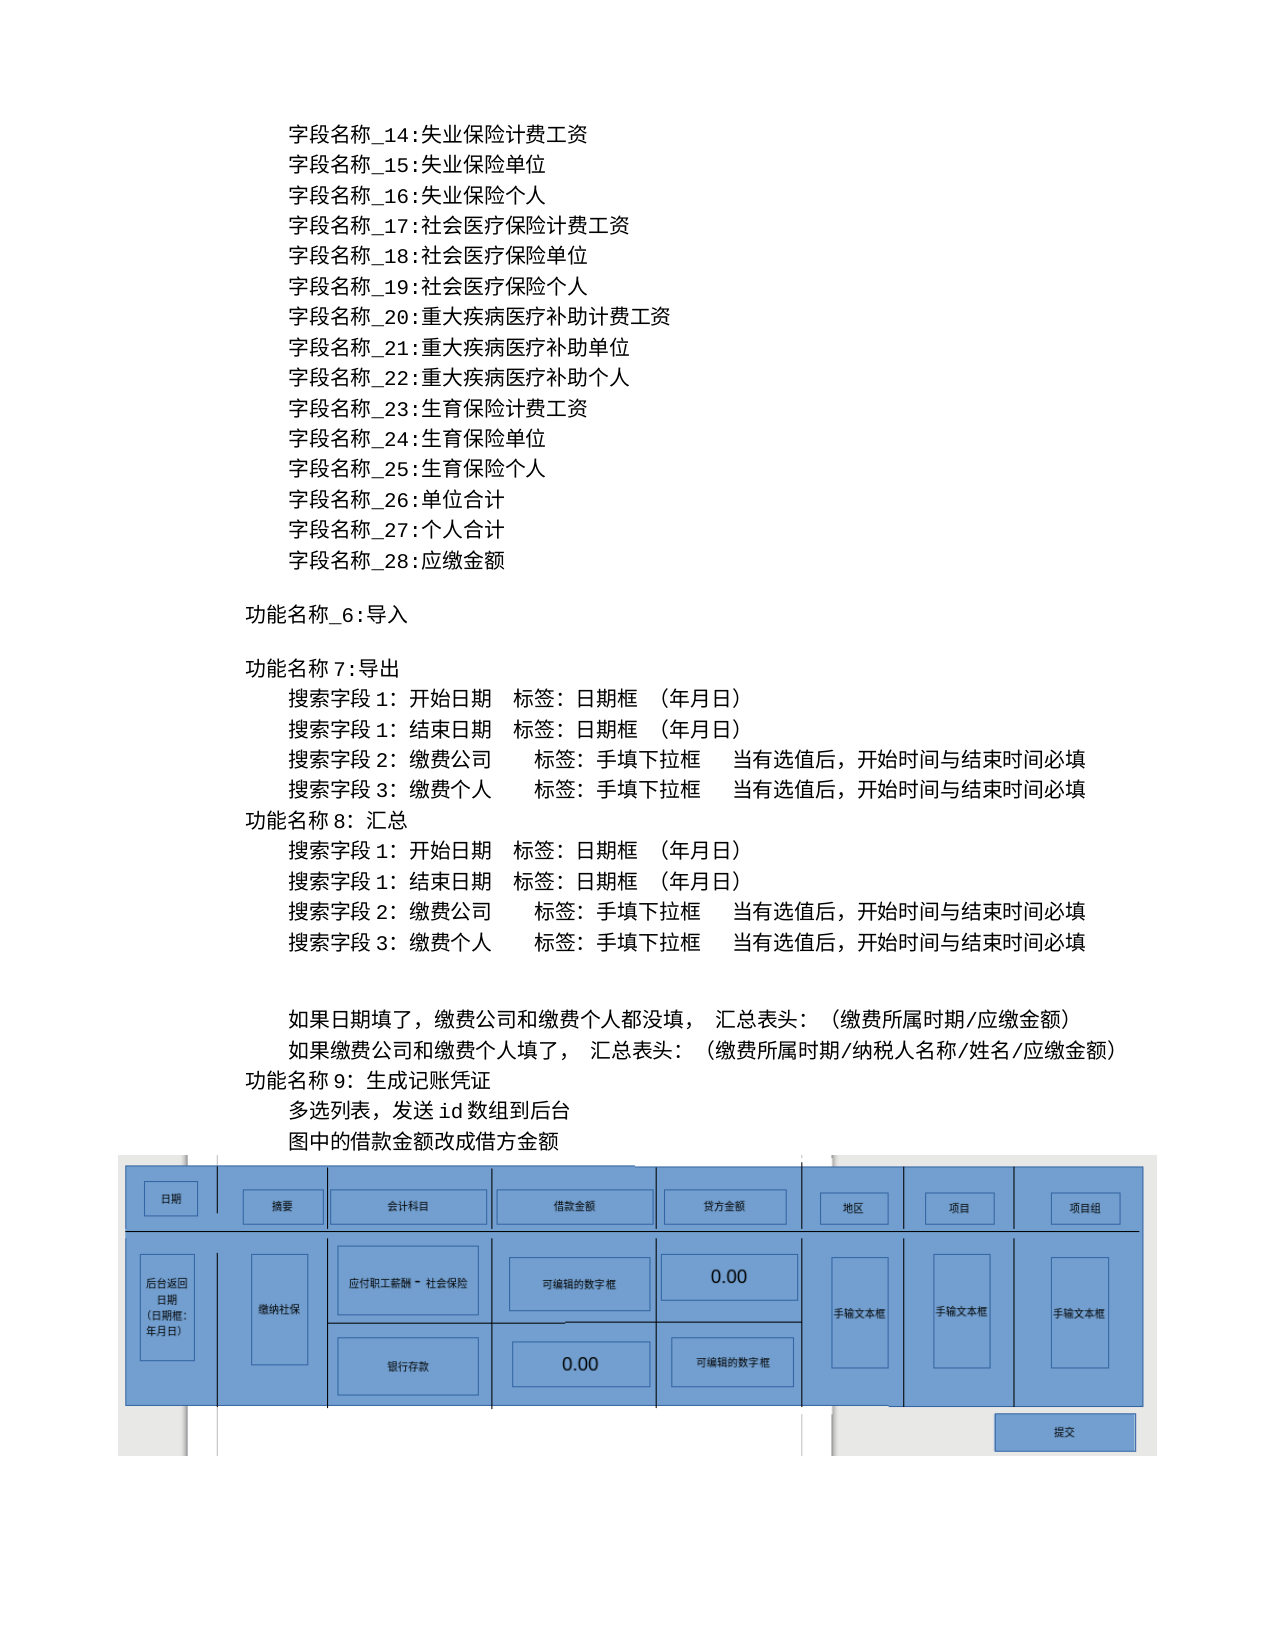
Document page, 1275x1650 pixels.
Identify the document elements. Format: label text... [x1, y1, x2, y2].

text 搜索字段2：缴费公司 标签：手填下拉框 当有选值后，开始时间与结束时间必填 [118, 895, 1157, 926]
text 字段名称_23:生育保险计费工资 [118, 392, 1157, 422]
text 如果日期填了，缴费公司和缴费个人都没填， 汇总表头：（缴费所属时期/应缴金额） [118, 1003, 1157, 1034]
text 功能名称7:导出 [118, 652, 1157, 682]
text 字段名称_26:单位合计 [118, 483, 1157, 513]
text 搜索字段1：开始日期 标签：日期框 （年月日） [118, 834, 1157, 865]
text 字段名称_17:社会医疗保险计费工资 [118, 209, 1157, 240]
text 多选列表，发送id数组到后台 [118, 1095, 1157, 1125]
text 字段名称_21:重大疾病医疗补助单位 [118, 331, 1157, 361]
picture [118, 1155, 1157, 1456]
text 功能名称8：汇总 [118, 804, 1157, 834]
text 字段名称_16:失业保险个人 [118, 179, 1157, 209]
text 如果缴费公司和缴费个人填了， 汇总表头：（缴费所属时期/纳税人名称/姓名/应缴金额） [118, 1034, 1157, 1064]
text 字段名称_27:个人合计 [118, 513, 1157, 544]
text 字段名称_14:失业保险计费工资 [118, 118, 1157, 148]
text 字段名称_28:应缴金额 [118, 544, 1157, 574]
text 字段名称_20:重大疾病医疗补助计费工资 [118, 301, 1157, 331]
text 字段名称_19:社会医疗保险个人 [118, 270, 1157, 301]
text 字段名称_22:重大疾病医疗补助个人 [118, 361, 1157, 392]
text 字段名称_25:生育保险个人 [118, 453, 1157, 483]
text 搜索字段3：缴费个人 标签：手填下拉框 当有选值后，开始时间与结束时间必填 [118, 926, 1157, 956]
text 搜索字段1：结束日期 标签：日期框 （年月日） [118, 713, 1157, 743]
text 字段名称_24:生育保险单位 [118, 422, 1157, 453]
text 字段名称_18:社会医疗保险单位 [118, 240, 1157, 270]
text 功能名称_6:导入 [118, 598, 1157, 628]
text 功能名称9：生成记账凭证 [118, 1064, 1157, 1095]
text 图中的借款金额改成借方金额 [118, 1125, 1157, 1155]
text 搜索字段3：缴费个人 标签：手填下拉框 当有选值后，开始时间与结束时间必填 [118, 774, 1157, 804]
text 搜索字段2：缴费公司 标签：手填下拉框 当有选值后，开始时间与结束时间必填 [118, 743, 1157, 774]
text 字段名称_15:失业保险单位 [118, 148, 1157, 179]
text 搜索字段1：开始日期 标签：日期框 （年月日） [118, 682, 1157, 713]
text 搜索字段1：结束日期 标签：日期框 （年月日） [118, 865, 1157, 895]
